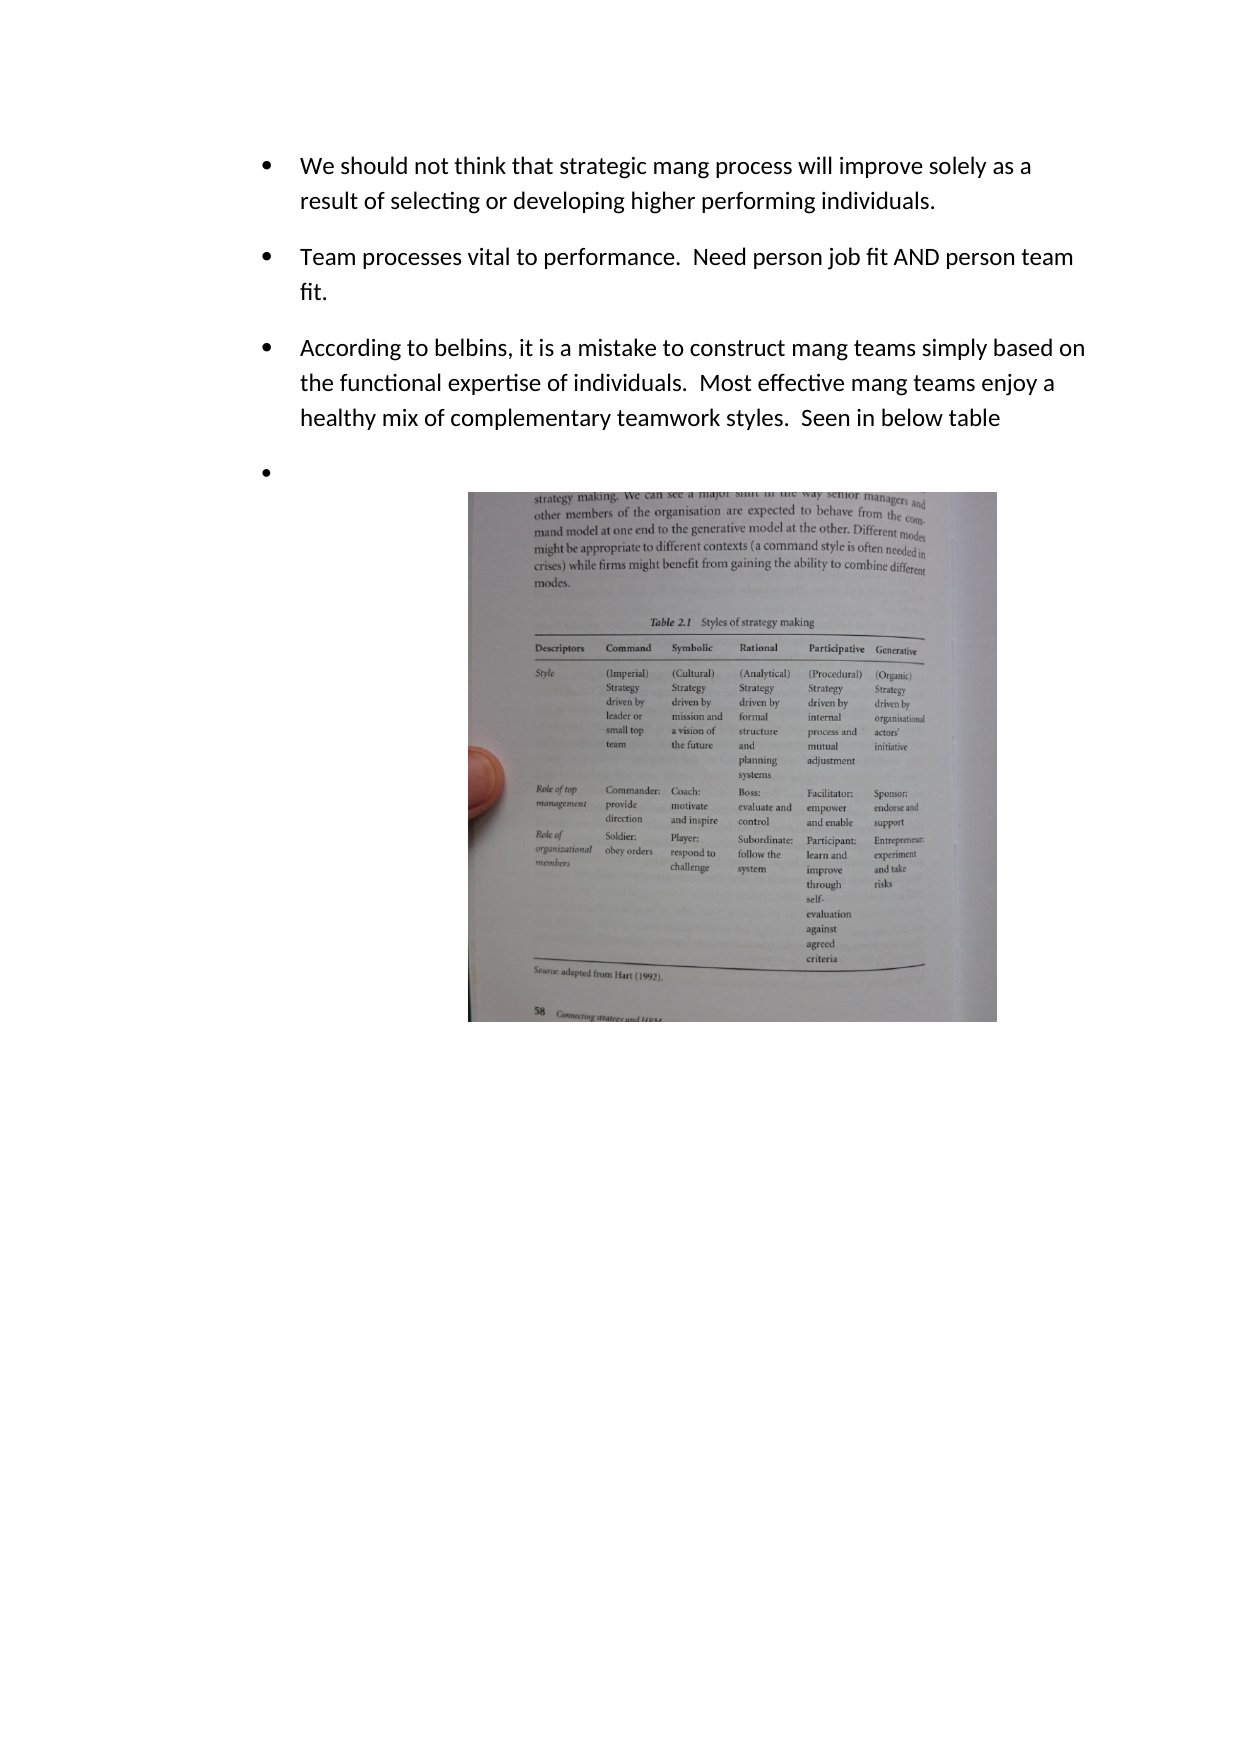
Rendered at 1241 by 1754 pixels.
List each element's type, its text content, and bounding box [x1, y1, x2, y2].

list According to belbins, it is a mistake to construct mang teams simply based on the functional expertise of individuals. Most effective mang teams enjoy a healthy mix of complementary teamwork styles. Seen in below table [262, 332, 1090, 432]
list Team processes vital to performance. Need person job fit AND person team fit. [262, 241, 1090, 306]
list We should not think that strategic mang process will improve solely as a result of selecting or developing higher performing individuals. [262, 150, 1090, 216]
